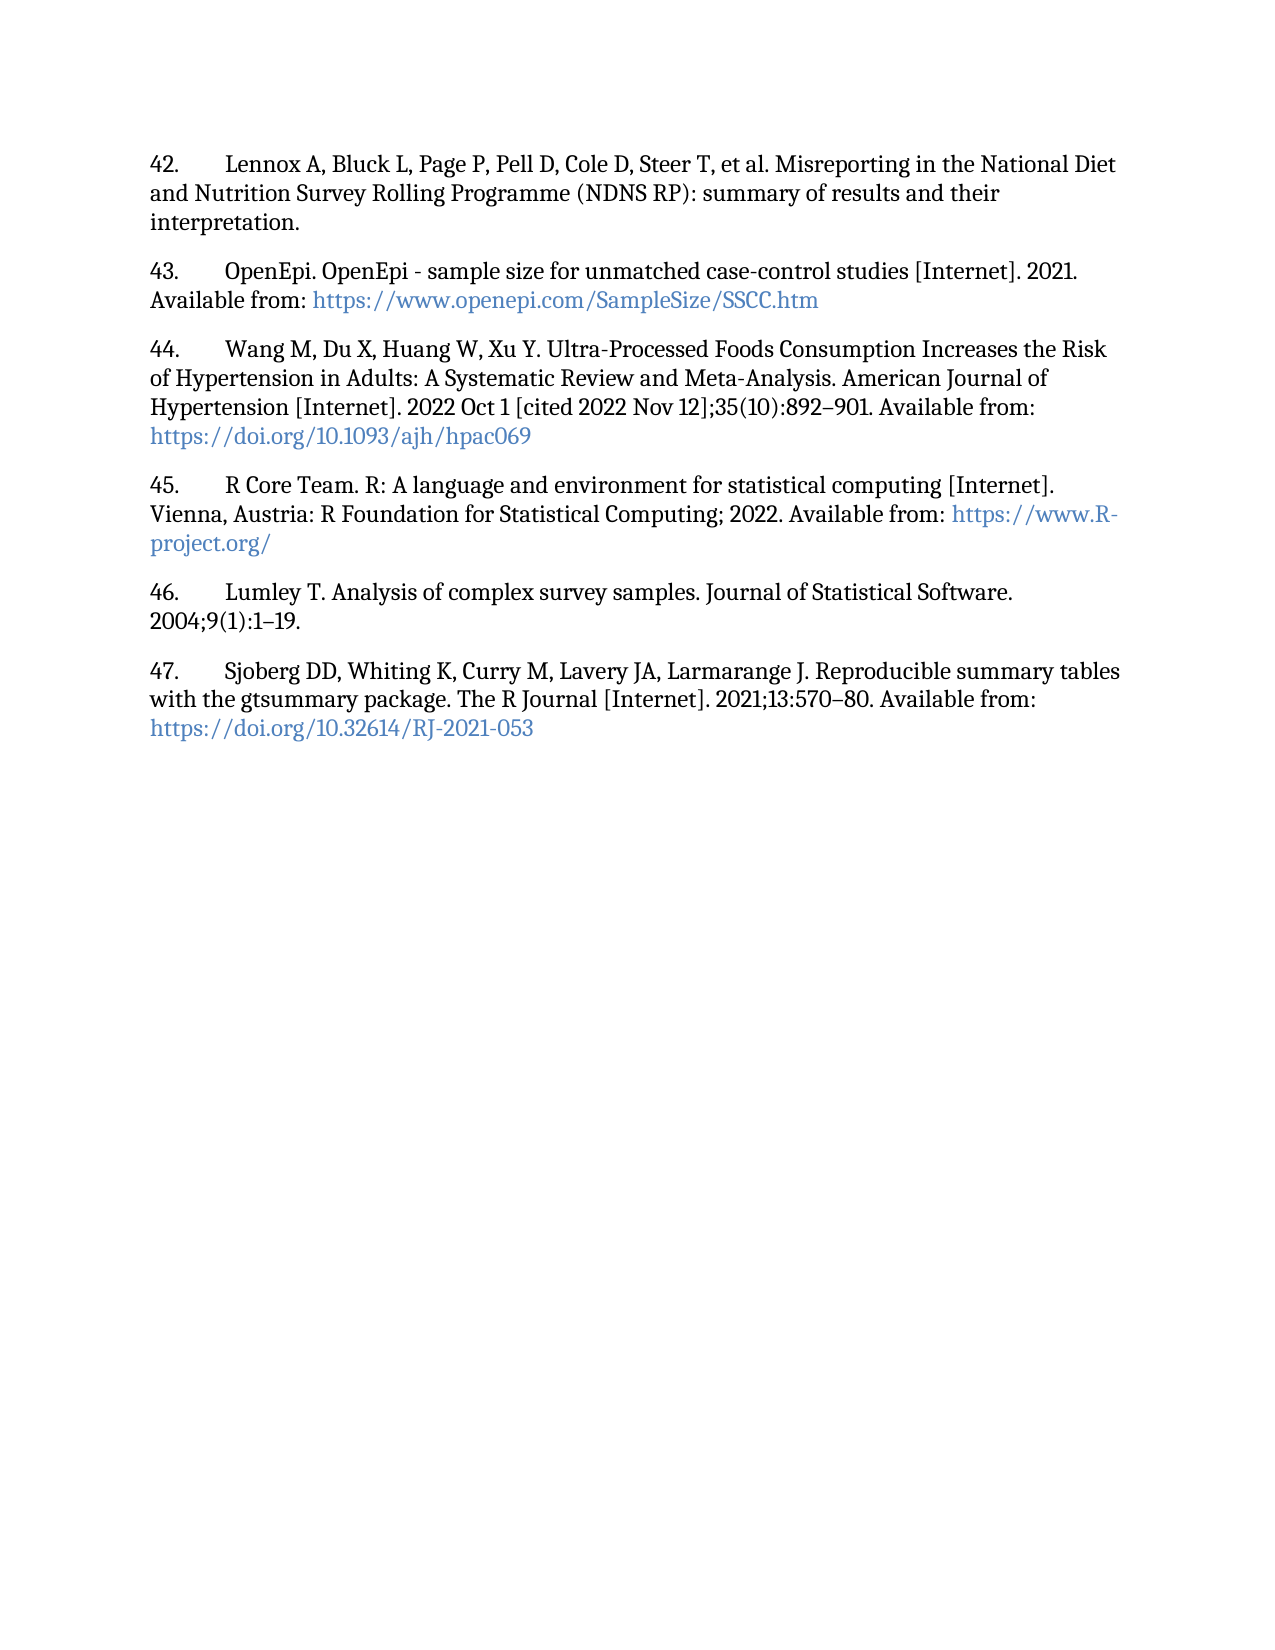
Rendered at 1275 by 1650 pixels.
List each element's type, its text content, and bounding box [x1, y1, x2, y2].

text 47. Sjoberg DD, Whiting K, Curry M, Lavery JA, Larmarange J. Reproducible summary tables with the gtsummary package. The R Journal [Internet]. 2021;13:570–80. Available from: https://doi.org/10.32614/RJ-2021-053 [150, 657, 1125, 743]
text 45. R Core Team. R: A language and environment for statistical computing [Internet]. Vienna, Austria: R Foundation for Statistical Computing; 2022. Available from: https://www.R-project.org/ [150, 471, 1125, 557]
text 42. Lennox A, Bluck L, Page P, Pell D, Cole D, Steer T, et al. Misreporting in the National Diet and Nutrition Survey Rolling Programme (NDNS RP): summary of results and their interpretation. [150, 150, 1125, 236]
text 43. OpenEpi. OpenEpi - sample size for unmatched case-control studies [Internet]. 2021. Available from: https://www.openepi.com/SampleSize/SSCC.htm [150, 257, 1125, 314]
text 44. Wang M, Du X, Huang W, Xu Y. Ultra-Processed Foods Consumption Increases the Risk of Hypertension in Adults: A Systematic Review and Meta-Analysis. American Journal of Hypertension [Internet]. 2022 Oct 1 [cited 2022 Nov 12];35(10):892–901. Available from: https://doi.org/10.1093/ajh/hpac069 [150, 335, 1125, 450]
text 46. Lumley T. Analysis of complex survey samples. Journal of Statistical Software. 2004;9(1):1–19. [150, 578, 1125, 636]
